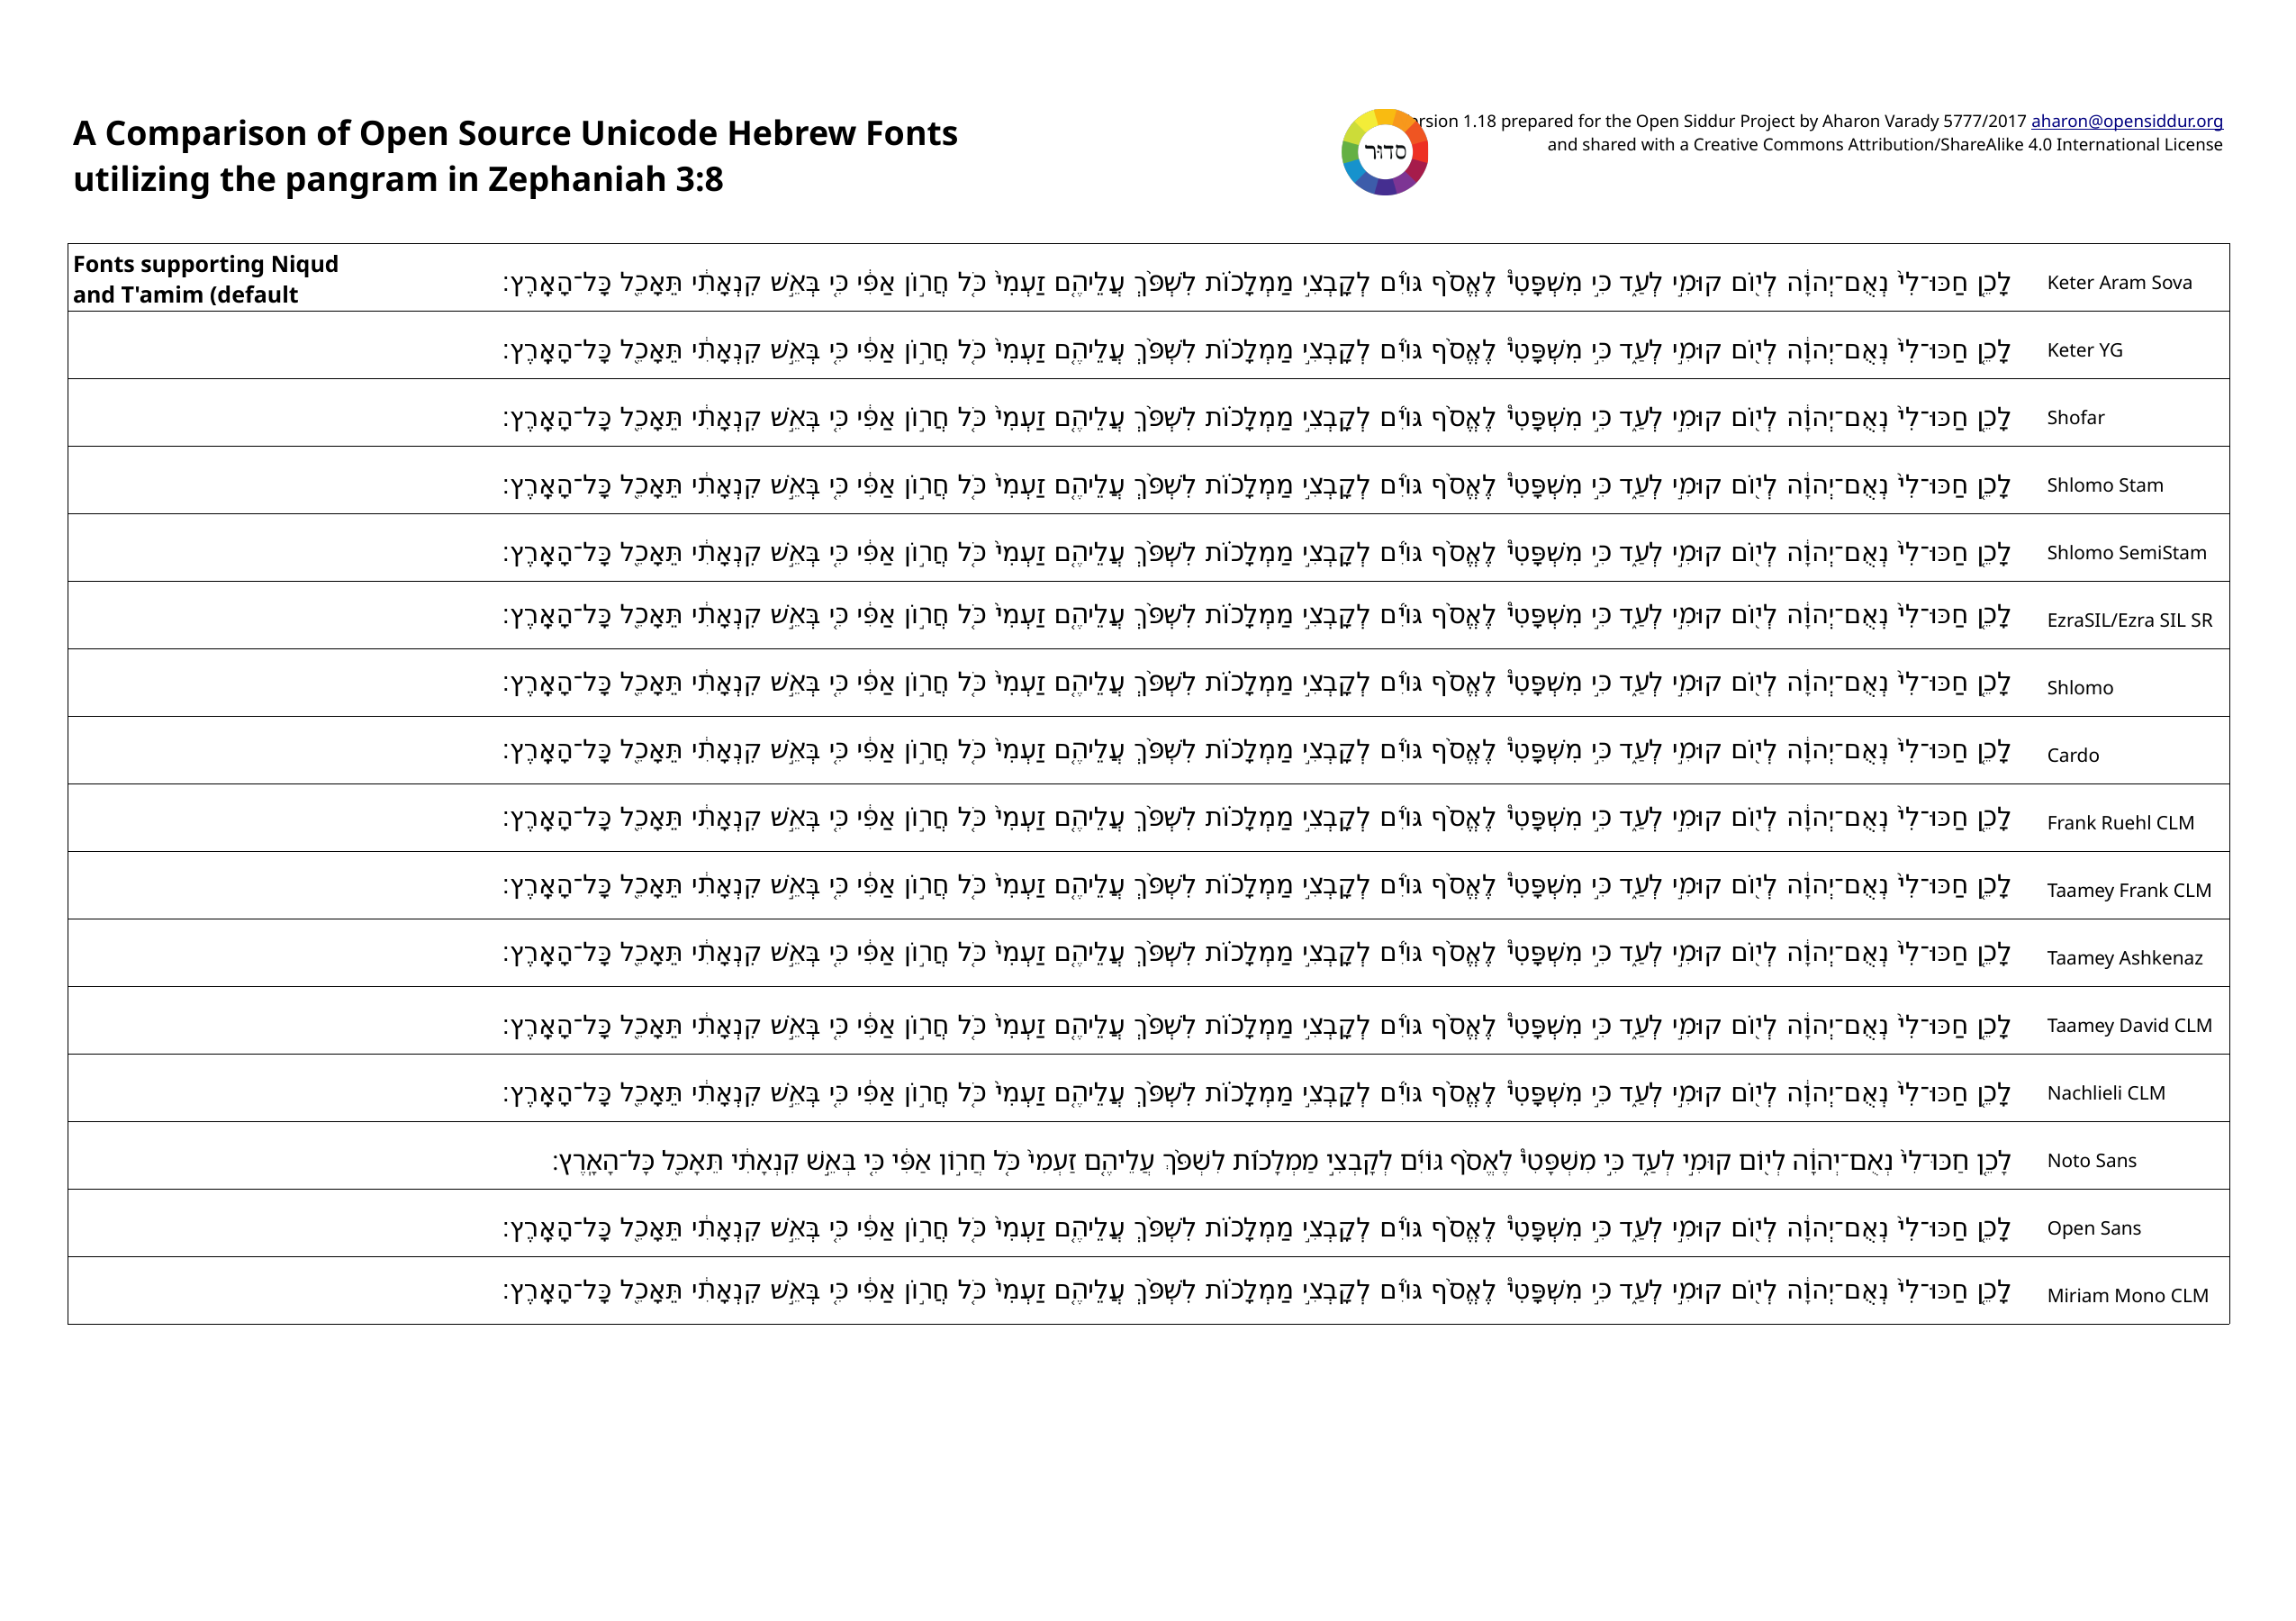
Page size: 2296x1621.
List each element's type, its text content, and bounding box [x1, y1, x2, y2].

table_cell Nachlieli CLM [2042, 1055, 2229, 1121]
table_cell Shlomo [2042, 649, 2229, 716]
table_cell Frank Ruehl CLM [2042, 784, 2229, 851]
picture [1342, 109, 1429, 195]
table_header [2018, 244, 2042, 311]
table_cell [2018, 312, 2042, 378]
table_cell לָכֵ֤ן חַכּוּ־לִי֙ נְאֻם־יְהוָ֔ה לְי֖וֹם קוּמִ֣י לְעַ֑ד כִּ֣י מִשְׁפָּטִי֩ לֶאֱסֹ֨ף גּוֹיִ֜ם לְקָבְצִ֣י מַמְלָכ֗וֹת לִשְׁפֹּ֨ךְ עֲלֵיהֶ֤ם זַעְמִי֙ כֹּ֚ל חֲר֣וֹן אַפִּ֔י כִּ֚י בְּאֵ֣שׁ קִנְאָתִ֔י תֵּאָכֵ֖ל כָּל־הָאָֽרֶץ׃ [354, 987, 2018, 1054]
table_cell [68, 987, 354, 1054]
table_cell לָכֵ֤ן חַכּוּ־לִי֙ נְאֻם־יְהוָ֔ה לְי֖וֹם קוּמִ֣י לְעַ֑ד כִּ֣י מִשְׁפָּטִי֩ לֶאֱסֹ֨ף גּוֹיִ֜ם לְקָבְצִ֣י מַמְלָכ֗וֹת לִשְׁפֹּ֨ךְ עֲלֵיהֶ֤ם זַעְמִי֙ כֹּ֚ל חֲר֣וֹן אַפִּ֔י כִּ֚י בְּאֵ֣שׁ קִנְאָתִ֔י תֵּאָכֵ֖ל כָּל־הָאָֽרֶץ׃ [68, 1257, 2018, 1324]
table_header Keter Aram Sova [2042, 244, 2229, 311]
table_cell [68, 1122, 354, 1189]
table_cell [2018, 379, 2042, 446]
table_cell Open Sans [2042, 1190, 2229, 1256]
table_cell [68, 1055, 354, 1121]
table_cell לָכֵ֤ן חַכּוּ־לִי֙ נְאֻם־יְהוָ֔ה לְי֖וֹם קוּמִ֣י לְעַ֑ד כִּ֣י מִשְׁפָּטִי֩ לֶאֱסֹ֨ף גּוֹיִ֜ם לְקָבְצִ֣י מַמְלָכ֗וֹת לִשְׁפֹּ֨ךְ עֲלֵיהֶ֤ם זַעְמִי֙ כֹּ֚ל חֲר֣וֹן אַפִּ֔י כִּ֚י בְּאֵ֣שׁ קִנְאָתִ֔י תֵּאָכֵ֖ל כָּל־הָאָֽרֶץ׃ [68, 649, 2018, 716]
table_header A Comparison of Open Source Unicode Hebrew Fonts utilizing the pangram in Zephaniah 3:8 [68, 104, 1275, 206]
table_cell לָכֵ֤ן חַכּוּ־לִי֙ נְאֻם־יְהוָ֔ה לְי֖וֹם קוּמִ֣י לְעַ֑ד כִּ֣י מִשְׁפָּטִי֩ לֶאֱסֹ֨ף גּוֹיִ֜ם לְקָבְצִ֣י מַמְלָכ֗וֹת לִשְׁפֹּ֨ךְ עֲלֵיהֶ֤ם זַעְמִי֙ כֹּ֚ל חֲר֣וֹן אַפִּ֔י כִּ֚י בְּאֵ֣שׁ קִנְאָתִ֔י תֵּאָכֵ֖ל כָּל־הָאָֽרֶץ׃ [354, 514, 2018, 581]
table_cell לָכֵ֤ן חַכּוּ־לִי֙ נְאֻם־יְהוָ֔ה לְי֖וֹם קוּמִ֣י לְעַ֑ד כִּ֣י מִשְׁפָּטִי֩ לֶאֱסֹ֨ף גּוֹיִ֜ם לְקָבְצִ֣י מַמְלָכ֗וֹת לִשְׁפֹּ֨ךְ עֲלֵיהֶ֤ם זַעְמִי֙ כֹּ֚ל חֲר֣וֹן אַפִּ֔י כִּ֚י בְּאֵ֣שׁ קִנְאָתִ֔י תֵּאָכֵ֖ל כָּל־הָאָֽרֶץ׃ [68, 717, 2018, 783]
table_cell [2018, 784, 2042, 851]
table_header Version 1.18 prepared for the Open Siddur Project by Aharon Varady 5777/2017 aharon@opensiddur.org and shared with a Creative Commons Attribution/ShareAlike 4.0 International License [1275, 104, 2228, 206]
table_cell [2018, 582, 2042, 648]
table_cell Shlomo SemiStam [2042, 514, 2229, 581]
table_cell לָכֵ֤ן חַכּוּ־לִי֙ נְאֻם־יְהוָ֔ה לְי֖וֹם קוּמִ֣י לְעַ֑ד כִּ֣י מִשְׁפָּטִי֩ לֶאֱסֹ֨ף גּוֹיִ֜ם לְקָבְצִ֣י מַמְלָכ֗וֹת לִשְׁפֹּ֨ךְ עֲלֵיהֶ֤ם זַעְמִי֙ כֹּ֚ל חֲר֣וֹן אַפִּ֔י כִּ֚י בְּאֵ֣שׁ קִנְאָתִ֔י תֵּאָכֵ֖ל כָּל־הָאָֽרֶץ׃ [68, 582, 2018, 648]
table_cell לָכֵ֤ן חַכּוּ־לִי֙ נְאֻם־יְהוָ֔ה לְי֖וֹם קוּמִ֣י לְעַ֑ד כִּ֣י מִשְׁפָּטִי֩ לֶאֱסֹ֨ף גּוֹיִ֜ם לְקָבְצִ֣י מַמְלָכ֗וֹת לִשְׁפֹּ֨ךְ עֲלֵיהֶ֤ם זַעְמִי֙ כֹּ֚ל חֲר֣וֹן אַפִּ֔י כִּ֚י בְּאֵ֣שׁ קִנְאָתִ֔י תֵּאָכֵ֖ל כָּל־הָאָֽרֶץ׃ [354, 312, 2018, 378]
table_cell Taamey Ashkenaz [2042, 919, 2229, 986]
table_cell [2018, 514, 2042, 581]
table_cell Shlomo Stam [2042, 447, 2229, 513]
table_cell [68, 312, 354, 378]
table_cell EzraSIL/Ezra SIL SR [2042, 582, 2229, 648]
table_cell Keter YG [2042, 312, 2229, 378]
table_cell לָכֵ֤ן חַכּוּ־לִי֙ נְאֻם־יְהוָ֔ה לְי֖וֹם קוּמִ֣י לְעַ֑ד כִּ֣י מִשְׁפָּטִי֩ לֶאֱסֹ֨ף גּוֹיִ֜ם לְקָבְצִ֣י מַמְלָכ֗וֹת לִשְׁפֹּ֨ךְ עֲלֵיהֶ֤ם זַעְמִי֙ כֹּ֚ל חֲר֣וֹן אַפִּ֔י כִּ֚י בְּאֵ֣שׁ קִנְאָתִ֔י תֵּאָכֵ֖ל כָּל־הָאָֽרֶץ׃ [354, 1190, 2018, 1256]
table_cell [68, 1190, 354, 1256]
table_cell [2018, 649, 2042, 716]
table_cell [2018, 1257, 2042, 1324]
table_cell [2018, 987, 2042, 1054]
table_cell [2018, 717, 2042, 783]
table_cell [68, 379, 354, 446]
table_cell Taamey Frank CLM [2042, 852, 2229, 919]
table_cell לָכֵ֤ן חַכּוּ־לִי֙ נְאֻם־יְהוָ֔ה לְי֖וֹם קוּמִ֣י לְעַ֑ד כִּ֣י מִשְׁפָּטִי֩ לֶאֱסֹ֨ף גּוֹיִ֜ם לְקָבְצִ֣י מַמְלָכ֗וֹת לִשְׁפֹּ֨ךְ עֲלֵיהֶ֤ם זַעְמִי֙ כֹּ֚ל חֲר֣וֹן אַפִּ֔י כִּ֚י בְּאֵ֣שׁ קִנְאָתִ֔י תֵּאָכֵ֖ל כָּל־הָאָֽרֶץ׃ [68, 852, 2018, 919]
table_cell לָכֵ֤ן חַכּוּ־לִי֙ נְאֻם־יְהוָ֔ה לְי֖וֹם קוּמִ֣י לְעַ֑ד כִּ֣י מִשְׁפָּטִי֩ לֶאֱסֹ֨ף גּוֹיִ֜ם לְקָבְצִ֣י מַמְלָכ֗וֹת לִשְׁפֹּ֨ךְ עֲלֵיהֶ֤ם זַעְמִי֙ כֹּ֚ל חֲר֣וֹן אַפִּ֔י כִּ֚י בְּאֵ֣שׁ קִנְאָתִ֔י תֵּאָכֵ֖ל כָּל־הָאָֽרֶץ׃ [354, 1055, 2018, 1121]
table_cell [2018, 852, 2042, 919]
table_cell לָכֵ֤ן חַכּוּ־לִי֙ נְאֻם־יְהוָ֔ה לְי֖וֹם קוּמִ֣י לְעַ֑ד כִּ֣י מִשְׁפָּטִי֩ לֶאֱסֹ֨ף גּוֹיִ֜ם לְקָבְצִ֣י מַמְלָכ֗וֹת לִשְׁפֹּ֨ךְ עֲלֵיהֶ֤ם זַעְמִי֙ כֹּ֚ל חֲר֣וֹן אַפִּ֔י כִּ֚י בְּאֵ֣שׁ קִנְאָתִ֔י תֵּאָכֵ֖ל כָּל־הָאָֽרֶץ׃ [354, 447, 2018, 513]
table_cell [2018, 1190, 2042, 1256]
table_cell Shofar [2042, 379, 2229, 446]
table_header לָכֵ֤ן חַכּוּ־לִי֙ נְאֻם־יְהוָ֔ה לְי֖וֹם קוּמִ֣י לְעַ֑ד כִּ֣י מִשְׁפָּטִי֩ לֶאֱסֹ֨ף גּוֹיִ֜ם לְקָבְצִ֣י מַמְלָכ֗וֹת לִשְׁפֹּ֨ךְ עֲלֵיהֶ֤ם זַעְמִי֙ כֹּ֚ל חֲר֣וֹן אַפִּ֔י כִּ֚י בְּאֵ֣שׁ קִנְאָתִ֔י תֵּאָכֵ֖ל כָּל־הָאָֽרֶץ׃ [354, 244, 2018, 311]
table_cell לָכֵ֤ן חַכּוּ־לִי֙ נְאֻם־יְהוָ֔ה לְי֖וֹם קוּמִ֣י לְעַ֑ד כִּ֣י מִשְׁפָּטִי֩ לֶאֱסֹ֨ף גּוֹיִ֜ם לְקָבְצִ֣י מַמְלָכ֗וֹת לִשְׁפֹּ֨ךְ עֲלֵיהֶ֤ם זַעְמִי֙ כֹּ֚ל חֲר֣וֹן אַפִּ֔י כִּ֚י בְּאֵ֣שׁ קִנְאָתִ֔י תֵּאָכֵ֖ל כָּל־הָאָֽרֶץ׃ [354, 379, 2018, 446]
table_cell [2018, 919, 2042, 986]
table_cell Taamey David CLM [2042, 987, 2229, 1054]
table_cell Noto Sans [2042, 1122, 2229, 1189]
table_header Fonts supporting Niqud and T'amim (default 14pt) [68, 244, 354, 311]
table_cell [68, 514, 354, 581]
table_cell Miriam Mono CLM [2042, 1257, 2229, 1324]
table_cell לָכֵ֤ן חַכּוּ־לִי֙ נְאֻם־יְהוָ֔ה לְי֖וֹם קוּמִ֣י לְעַ֑ד כִּ֣י מִשְׁפָּטִי֩ לֶאֱסֹ֨ף גּוֹיִ֜ם לְקָבְצִ֣י מַמְלָכ֗וֹת לִשְׁפֹּ֨ךְ עֲלֵיהֶ֤ם זַעְמִי֙ כֹּ֚ל חֲר֣וֹן אַפִּ֔י כִּ֚י בְּאֵ֣שׁ קִנְאָתִ֔י תֵּאָכֵ֖ל כָּל־הָאָֽרֶץ׃ [68, 919, 2018, 986]
table_cell [2018, 1055, 2042, 1121]
table_cell לָכֵ֤ן חַכּוּ־לִי֙ נְאֻם־יְהוָ֔ה לְי֖וֹם קוּמִ֣י לְעַ֑ד כִּ֣י מִשְׁפָּטִי֩ לֶאֱסֹ֨ף גּוֹיִ֜ם לְקָבְצִ֣י מַמְלָכ֗וֹת לִשְׁפֹּ֨ךְ עֲלֵיהֶ֤ם זַעְמִי֙ כֹּ֚ל חֲר֣וֹן אַפִּ֔י כִּ֚י בְּאֵ֣שׁ קִנְאָתִ֔י תֵּאָכֵ֖ל כָּל־הָאָֽרֶץ׃ [68, 784, 2018, 851]
table_cell [2018, 1122, 2042, 1189]
table_cell [2018, 447, 2042, 513]
table_cell Cardo [2042, 717, 2229, 783]
table_cell לָכֵ֤ן חַכּוּ־לִי֙ נְאֻם־יְהוָ֔ה לְי֖וֹם קוּמִ֣י לְעַ֑ד כִּ֣י מִשְׁפָּטִי֩ לֶאֱסֹ֨ף גּוֹיִ֜ם לְקָבְצִ֣י מַמְלָכ֗וֹת לִשְׁפֹּ֨ךְ עֲלֵיהֶ֤ם זַעְמִי֙ כֹּ֚ל חֲר֣וֹן אַפִּ֔י כִּ֚י בְּאֵ֣שׁ קִנְאָתִ֔י תֵּאָכֵ֖ל כָּל־הָאָֽרֶץ׃ [354, 1122, 2018, 1189]
table_cell [68, 447, 354, 513]
